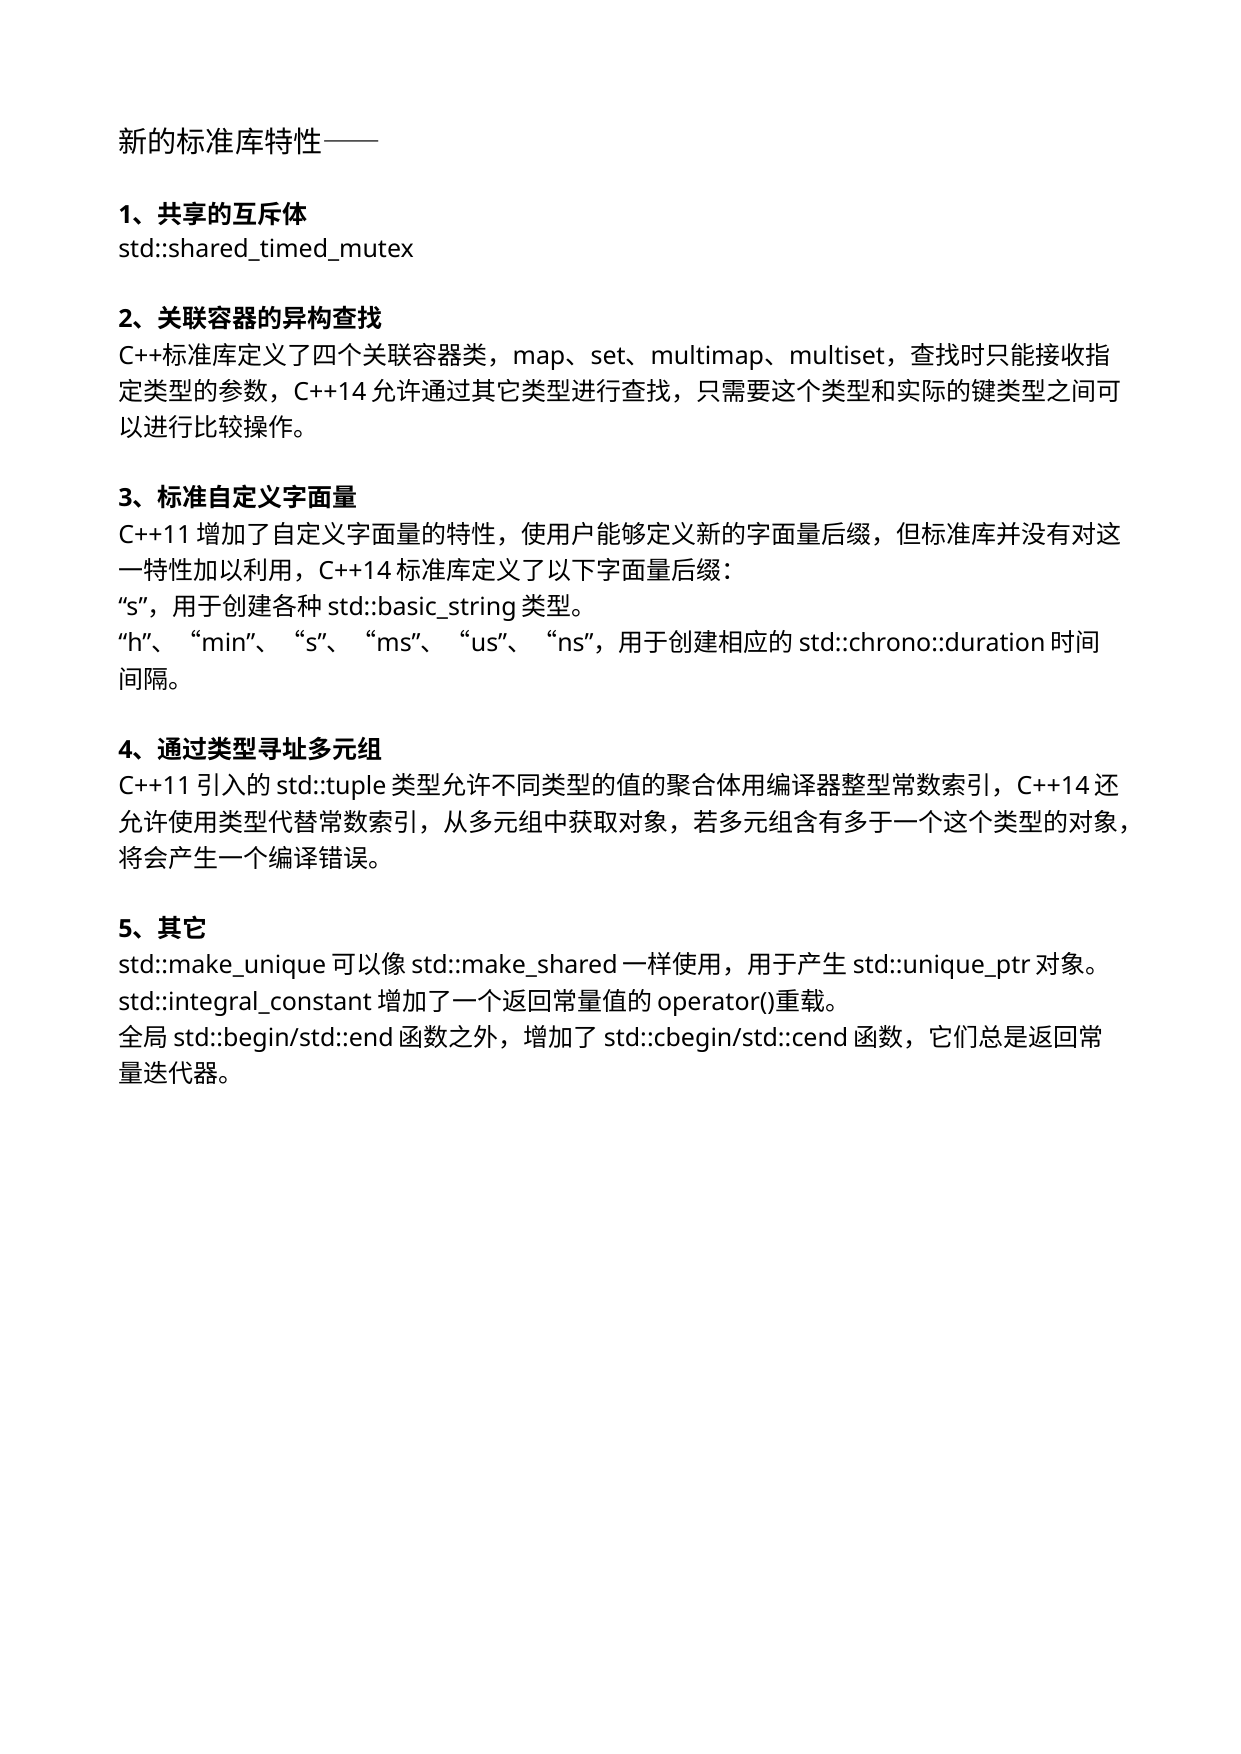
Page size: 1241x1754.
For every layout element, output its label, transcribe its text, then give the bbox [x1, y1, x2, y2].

text 4、通过类型寻址多元组 [118, 729, 1122, 766]
text C++11引入的std::tuple类型允许不同类型的值的聚合体用编译器整型常数索引，C++14还允许使用类型代替常数索引，从多元组中获取对象，若多元组含有多于一个这个类型的对象，将会产生一个编译错误。 [118, 766, 1122, 874]
text std::make_unique可以像std::make_shared一样使用，用于产生std::unique_ptr对象。 [118, 945, 1122, 981]
text 3、标准自定义字面量 [118, 478, 1122, 514]
text std::shared_timed_mutex [118, 231, 1122, 265]
text C++11增加了自定义字面量的特性，使用户能够定义新的字面量后缀，但标准库并没有对这一特性加以利用，C++14标准库定义了以下字面量后缀： [118, 514, 1122, 587]
text “h”、“min”、“s”、“ms”、“us”、“ns”，用于创建相应的std::chrono::duration时间间隔。 [118, 623, 1122, 695]
text C++标准库定义了四个关联容器类，map、set、multimap、multiset，查找时只能接收指定类型的参数，C++14允许通过其它类型进行查找，只需要这个类型和实际的键类型之间可以进行比较操作。 [118, 335, 1122, 444]
text “s”，用于创建各种std::basic_string类型。 [118, 587, 1122, 623]
text 新的标准库特性—— [118, 118, 1122, 160]
text 全局std::begin/std::end函数之外，增加了std::cbegin/std::cend函数，它们总是返回常量迭代器。 [118, 1017, 1122, 1090]
text 1、共享的互斥体 [118, 194, 1122, 231]
text std::integral_constant增加了一个返回常量值的operator()重载。 [118, 981, 1122, 1017]
text 5、其它 [118, 908, 1122, 945]
text 2、关联容器的异构查找 [118, 299, 1122, 335]
